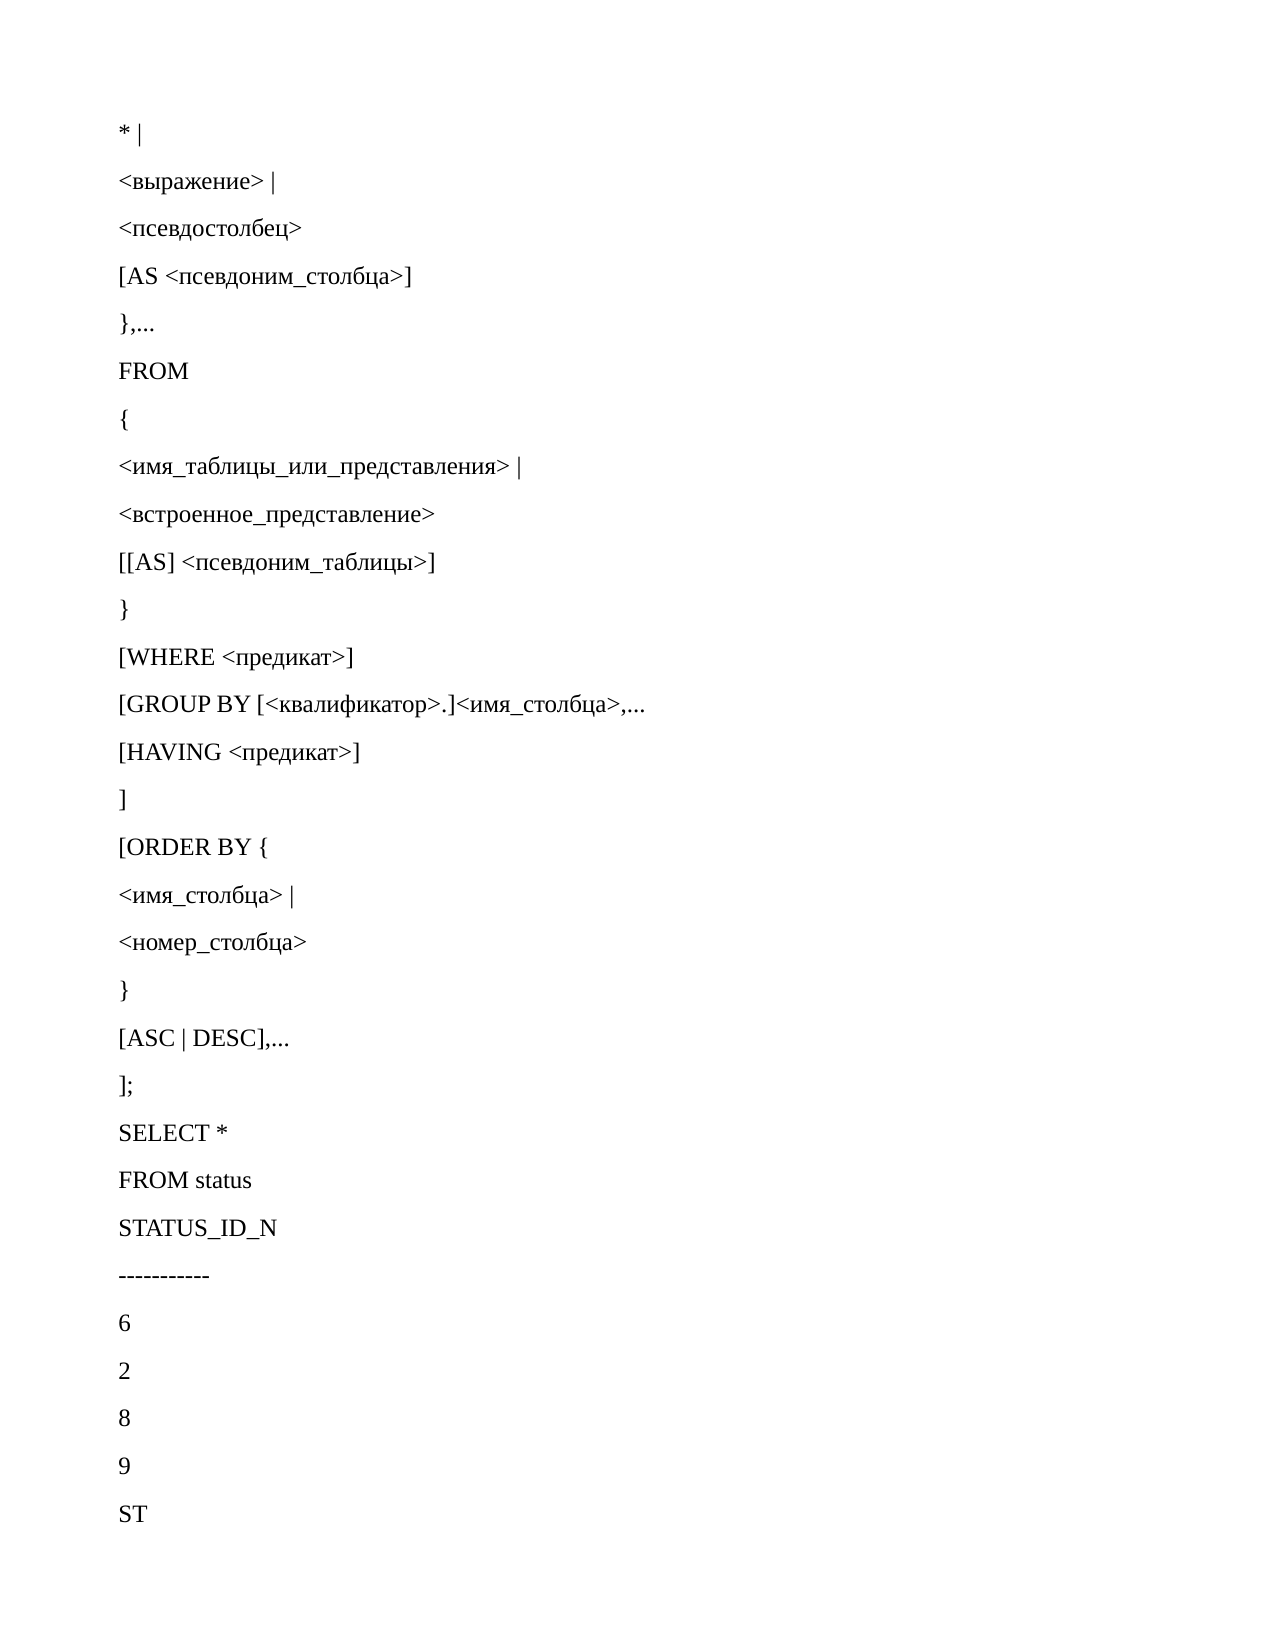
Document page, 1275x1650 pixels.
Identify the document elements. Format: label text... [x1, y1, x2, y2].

text } [118, 975, 1157, 1004]
text <номер_столбца> [118, 927, 1157, 956]
text <имя_столбца> | [118, 880, 1157, 908]
text [[AS] <псевдоним_таблицы>] [118, 547, 1157, 575]
text [HAVING <предикат>] [118, 737, 1157, 766]
text [ASC | DESC],... [118, 1023, 1157, 1051]
text },... [118, 308, 1157, 337]
text [WHERE <предикат>] [118, 642, 1157, 671]
text 8 [118, 1403, 1157, 1432]
text * | [118, 118, 1157, 147]
text FROM status [118, 1165, 1157, 1194]
text [GROUP BY [<квалификатор>.]<имя_столбца>,... [118, 689, 1157, 718]
text STATUS_ID_N [118, 1213, 1157, 1242]
text [ORDER BY { [118, 832, 1157, 861]
text <выражение> | [118, 166, 1157, 194]
text [AS <псевдоним_столбца>] [118, 261, 1157, 290]
text ]; [118, 1070, 1157, 1099]
text ----------- [118, 1261, 1157, 1289]
text SELECT * [118, 1118, 1157, 1147]
text <встроенное_представление> [118, 499, 1157, 528]
text 6 [118, 1308, 1157, 1337]
text <псевдостолбец> [118, 213, 1157, 242]
text 2 [118, 1356, 1157, 1384]
text <имя_таблицы_или_представления> | [118, 451, 1157, 480]
text 9 [118, 1451, 1157, 1480]
text ] [118, 784, 1157, 813]
text ST [118, 1499, 1157, 1527]
text } [118, 594, 1157, 623]
text FROM [118, 356, 1157, 385]
text { [118, 404, 1157, 432]
